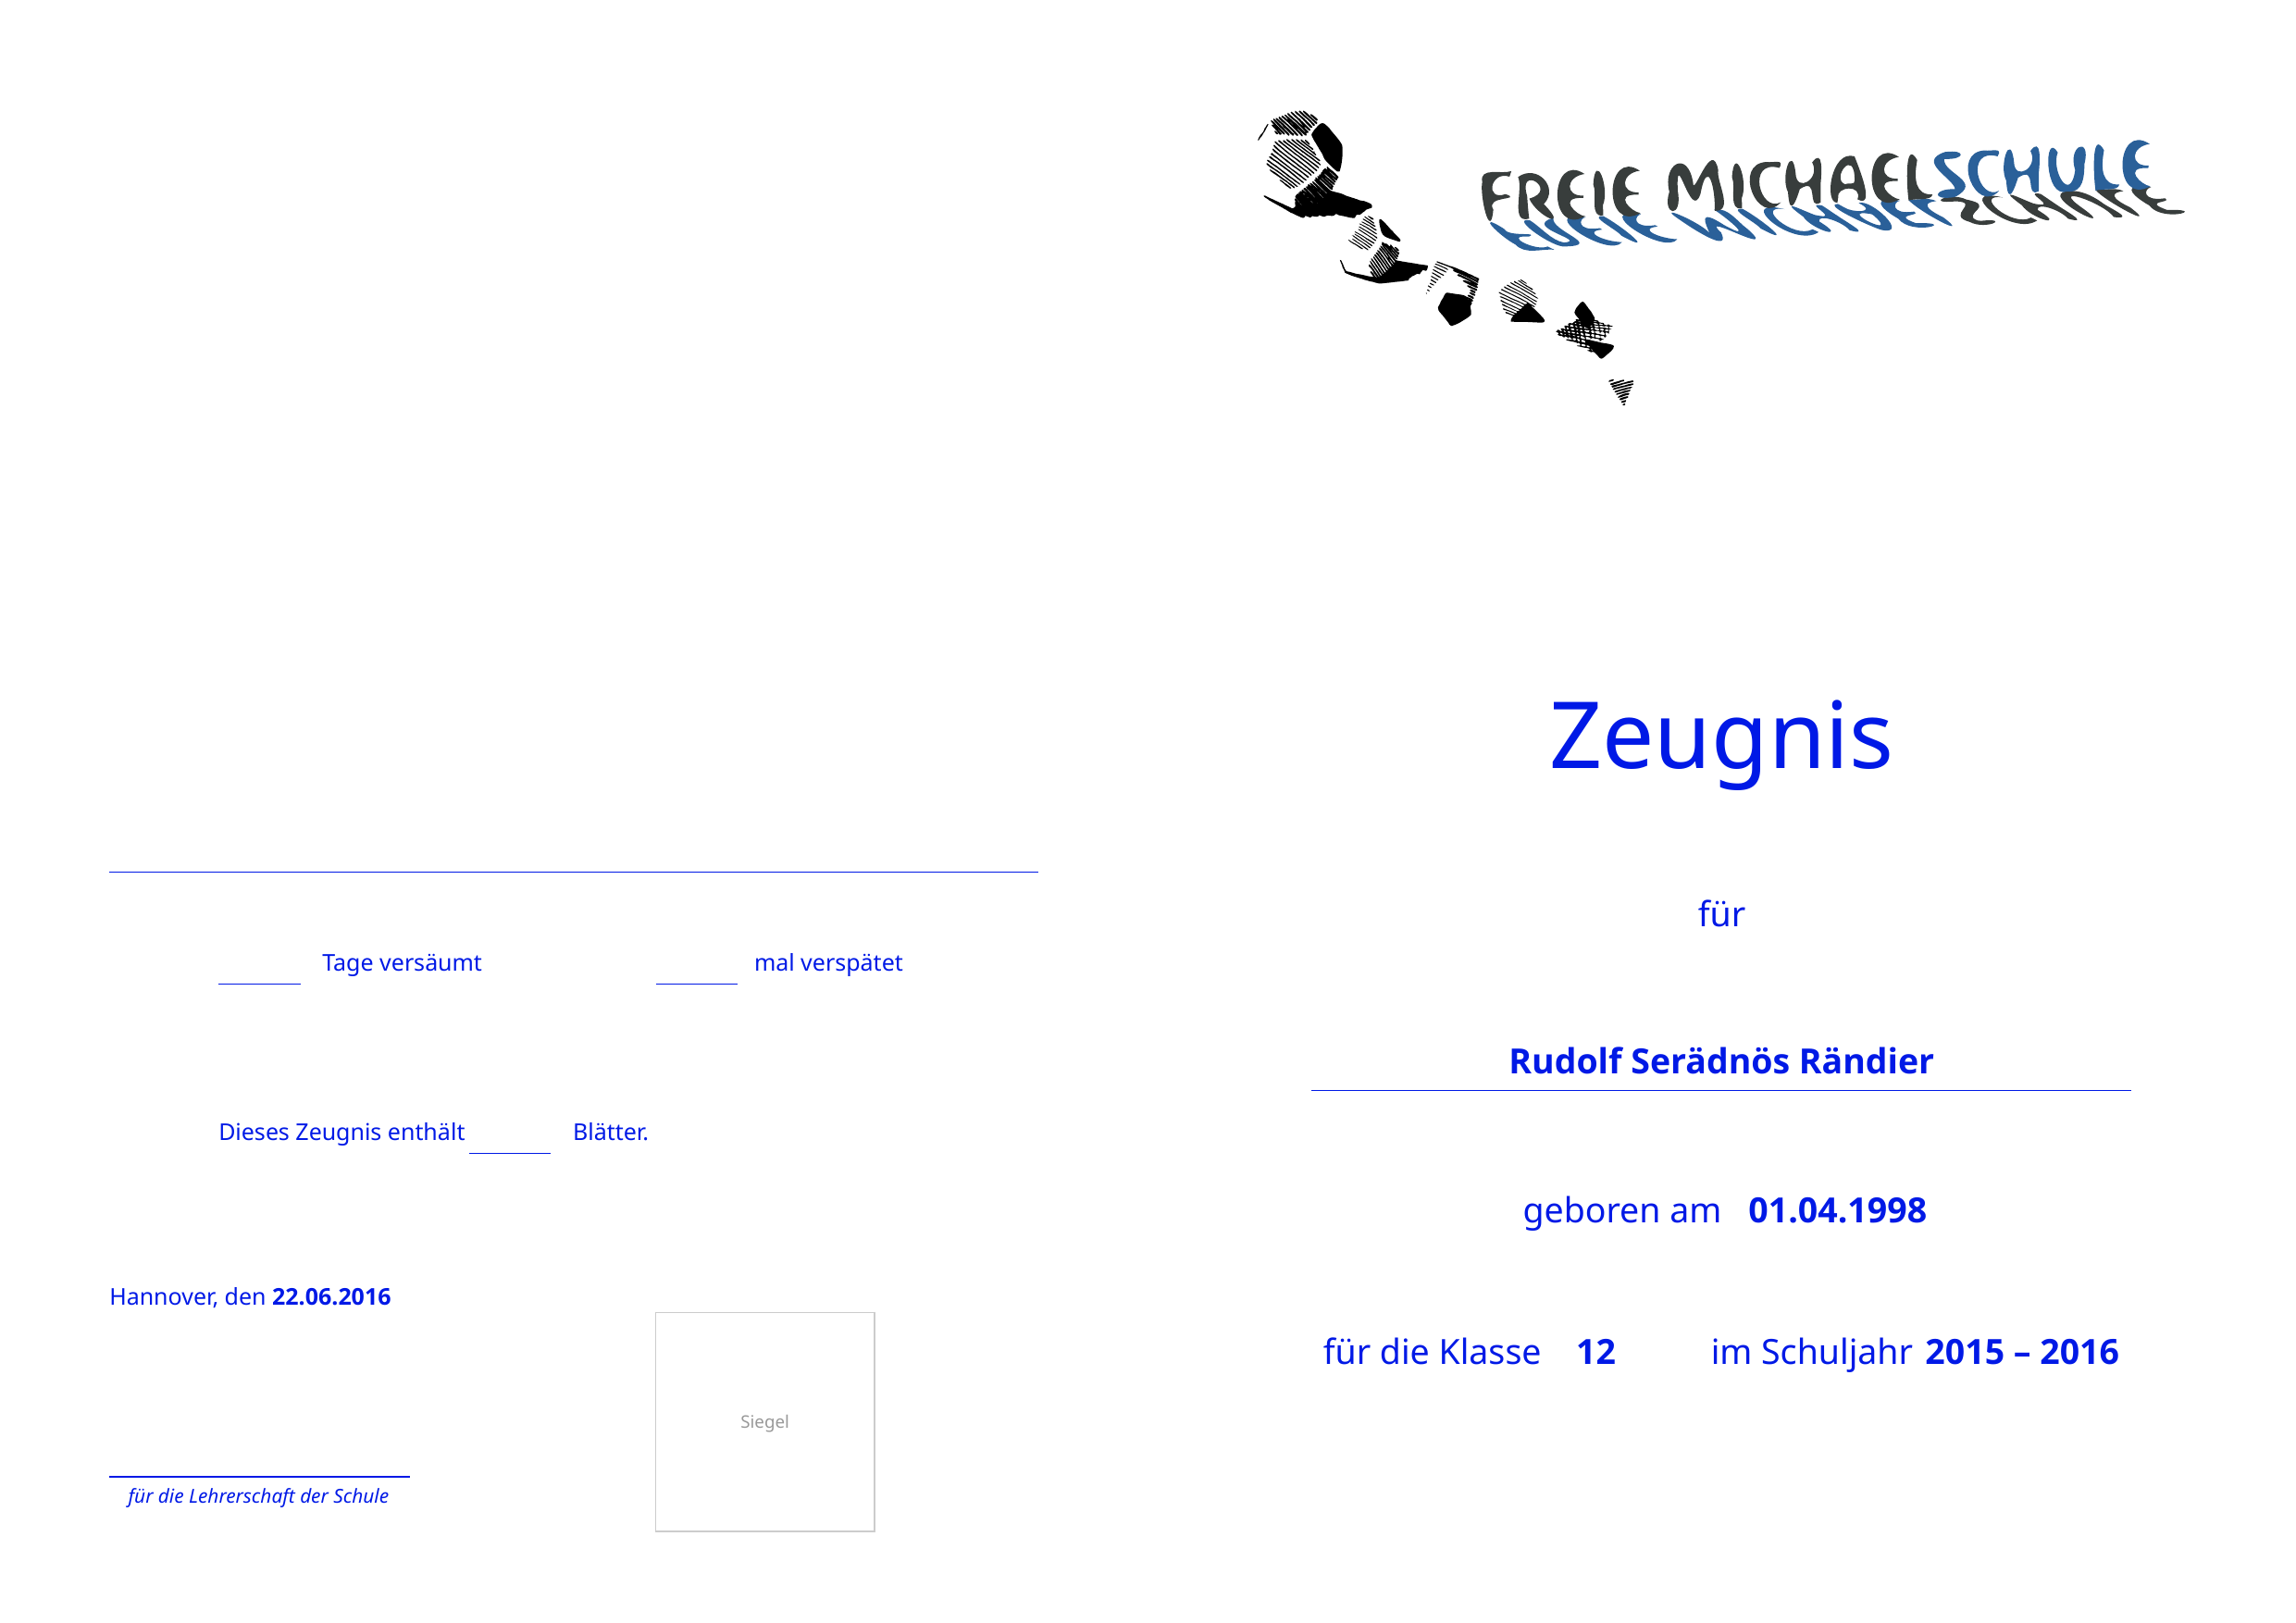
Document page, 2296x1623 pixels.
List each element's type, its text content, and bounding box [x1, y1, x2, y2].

table_cell [109, 267, 1038, 298]
table_cell [1257, 937, 2186, 985]
table_cell [1257, 1375, 2186, 1422]
table_cell [109, 330, 1038, 362]
table_cell [410, 1367, 465, 1476]
table_cell [1257, 622, 2186, 669]
table_cell [109, 708, 1038, 739]
table_cell [1257, 1281, 2186, 1327]
table_cell 2015 – 2016 [1913, 1328, 2131, 1375]
table_header [1038, 109, 1257, 1532]
table_cell Hannover, den 22.06.2016 [109, 1281, 1038, 1312]
table_cell [1257, 796, 2186, 843]
table_cell [109, 519, 1038, 551]
table_cell [109, 772, 1038, 802]
table_cell [218, 941, 300, 983]
table_cell [1257, 1138, 2186, 1185]
table_cell [109, 645, 1038, 676]
table_cell [109, 1079, 1038, 1110]
table_cell [109, 172, 1038, 204]
table_cell für [1257, 890, 2186, 937]
table_cell [1257, 501, 2186, 527]
table_cell [551, 1110, 567, 1153]
table_cell [875, 1312, 1038, 1530]
table_cell [1257, 843, 2186, 890]
table_cell Siegel [656, 1384, 874, 1457]
table_header [109, 109, 1038, 141]
table_cell [1257, 985, 2186, 1032]
table_cell [1257, 1328, 1311, 1375]
table_cell [109, 941, 218, 983]
table_header [1257, 1517, 2186, 1532]
table_cell [109, 362, 1038, 393]
table_cell [109, 1367, 410, 1476]
table_cell [1257, 1090, 2186, 1138]
table_cell [109, 1153, 1038, 1185]
table_cell Rudolf Serädnös Rändier [1311, 1032, 2131, 1090]
table_cell [109, 299, 1038, 330]
table_cell [109, 984, 1038, 1016]
table_cell für die Lehrerschaft der Schule [109, 1478, 410, 1530]
table_cell [109, 204, 1038, 235]
table_cell [1257, 1422, 2186, 1469]
table_cell [469, 1110, 551, 1153]
table_cell [109, 551, 1038, 582]
table_cell [109, 488, 1038, 519]
table_cell [465, 1312, 655, 1530]
table_cell Zeugnis [1257, 669, 2186, 795]
table_cell im Schuljahr [1651, 1328, 1913, 1375]
table_cell [109, 582, 1038, 613]
table_cell Tage versäumt [316, 941, 655, 983]
table_cell [1257, 1233, 2186, 1280]
table_cell [109, 456, 1038, 488]
table_cell [1257, 1185, 1489, 1233]
table_cell [109, 676, 1038, 708]
table_cell 12 [1541, 1328, 1650, 1375]
table_cell [109, 1185, 1038, 1218]
table_cell [109, 613, 1038, 645]
table_cell [410, 1476, 465, 1530]
table_cell [109, 739, 1038, 771]
table_cell [109, 1249, 1038, 1281]
table_cell [109, 1312, 410, 1367]
table_cell [1257, 1032, 1311, 1090]
table_cell [109, 1110, 218, 1153]
table_cell [109, 803, 1038, 835]
table_cell [2131, 1032, 2186, 1090]
table_cell [1257, 527, 2186, 575]
table_cell [1257, 575, 2186, 622]
table_cell [109, 141, 1038, 172]
table_cell [109, 1218, 1038, 1248]
table_cell [738, 941, 754, 983]
table_cell [883, 1110, 1038, 1153]
table_cell mal verspätet [754, 941, 922, 983]
table_cell [656, 1313, 874, 1384]
table_cell [109, 425, 1038, 456]
table_cell geboren am [1489, 1185, 1721, 1233]
table_cell [1257, 453, 2186, 501]
table_cell [109, 873, 1038, 910]
table_cell Blätter. [567, 1110, 883, 1153]
table_cell [1954, 1185, 2186, 1233]
table_cell [109, 835, 1038, 871]
table_cell für die Klasse [1311, 1328, 1541, 1375]
table_cell [109, 393, 1038, 425]
table_cell [922, 941, 1038, 983]
table_cell [2131, 1328, 2186, 1375]
table_cell [1257, 1469, 2186, 1517]
table_cell [656, 1457, 874, 1530]
table_cell [109, 1047, 1038, 1079]
table_cell [301, 941, 316, 983]
table_header [1257, 109, 2186, 406]
table_cell [656, 941, 738, 983]
table_cell [410, 1312, 465, 1367]
table_cell Dieses Zeugnis enthält [218, 1110, 469, 1153]
table_cell [109, 235, 1038, 266]
table_cell 01.04.1998 [1721, 1185, 1954, 1233]
table_cell [1257, 406, 2186, 453]
table_cell [109, 910, 1038, 941]
table_cell [109, 1016, 1038, 1047]
